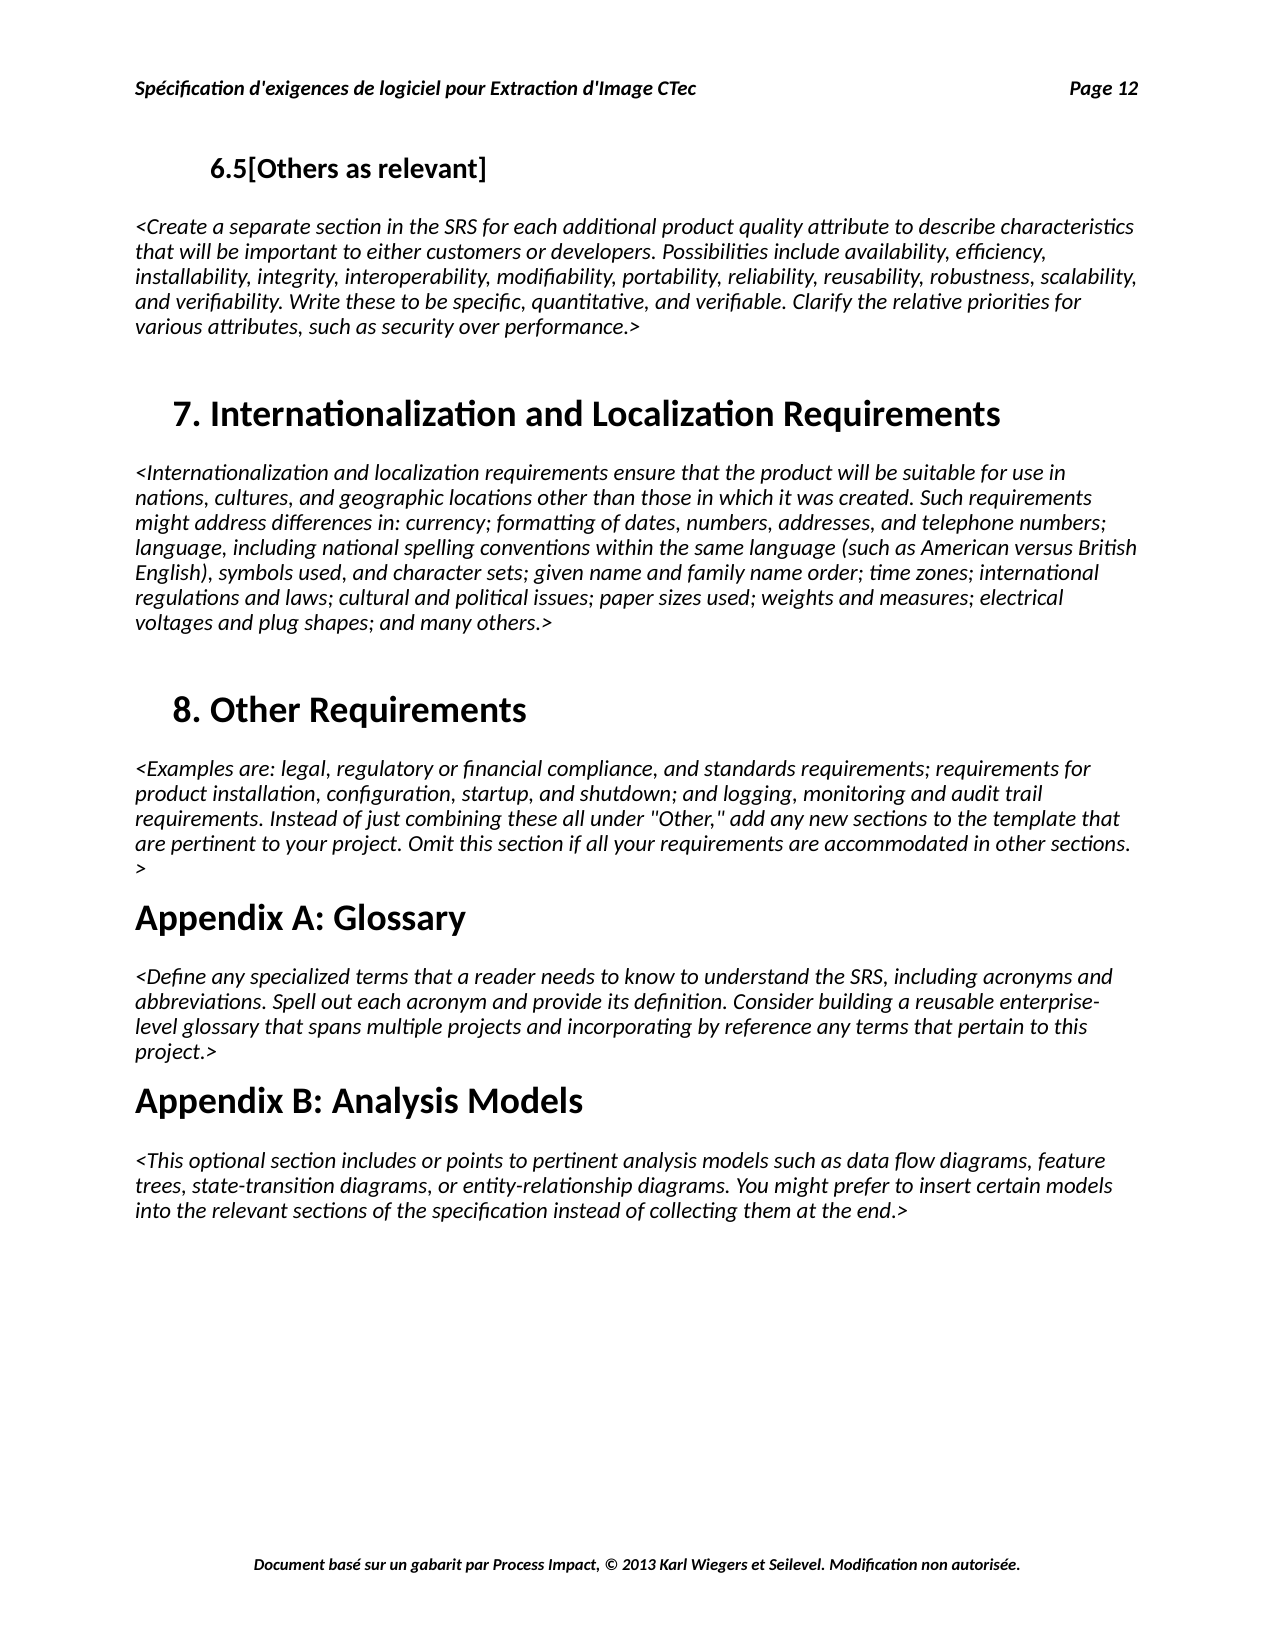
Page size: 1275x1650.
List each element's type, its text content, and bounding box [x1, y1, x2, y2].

subtitle Other Requirements [172, 686, 1140, 731]
text <Internationalization and localization requirements ensure that the product will be suitable for use in nations, cultures, and geographic locations other than those in which it was created. Such requirements might address differences in: currency; formatting of dates, numbers, addresses, and telephone numbers; language, including national spelling conventions within the same language (such as American versus British English), symbols used, and character sets; given name and family name order; time zones; international regulations and laws; cultural and political issues; paper sizes used; weights and measures; electrical voltages and plug shapes; and many others.> [135, 461, 1140, 636]
text <Examples are: legal, regulatory or financial compliance, and standards requirements; requirements for product installation, configuration, startup, and shutdown; and logging, monitoring and audit trail requirements. Instead of just combining these all under "Other," add any new sections to the template that are pertinent to your project. Omit this section if all your requirements are accommodated in other sections. > [135, 756, 1140, 881]
text <Define any specialized terms that a reader needs to know to understand the SRS, including acronyms and abbreviations. Spell out each acronym and provide its definition. Consider building a reusable enterprise-level glossary that spans multiple projects and incorporating by reference any terms that pertain to this project.> [135, 965, 1140, 1065]
subtitle Internationalization and Localization Requirements [172, 390, 1140, 436]
text <Create a separate section in the SRS for each additional product quality attribute to describe characteristics that will be important to either customers or developers. Possibilities include availability, efficiency, installability, integrity, interoperability, modifiability, portability, reliability, reusability, robustness, scalability, and verifiability. Write these to be specific, quantitative, and verifiable. Clarify the relative priorities for various attributes, such as security over performance.> [135, 215, 1140, 340]
text Appendix A: Glossary [135, 894, 1140, 940]
subtitle [Others as relevant] [210, 150, 1140, 186]
text <This optional section includes or points to pertinent analysis models such as data flow diagrams, feature trees, state-transition diagrams, or entity-relationship diagrams. You might prefer to insert certain models into the relevant sections of the specification instead of collecting them at the end.> [135, 1148, 1140, 1223]
text Appendix B: Analysis Models [135, 1077, 1140, 1123]
